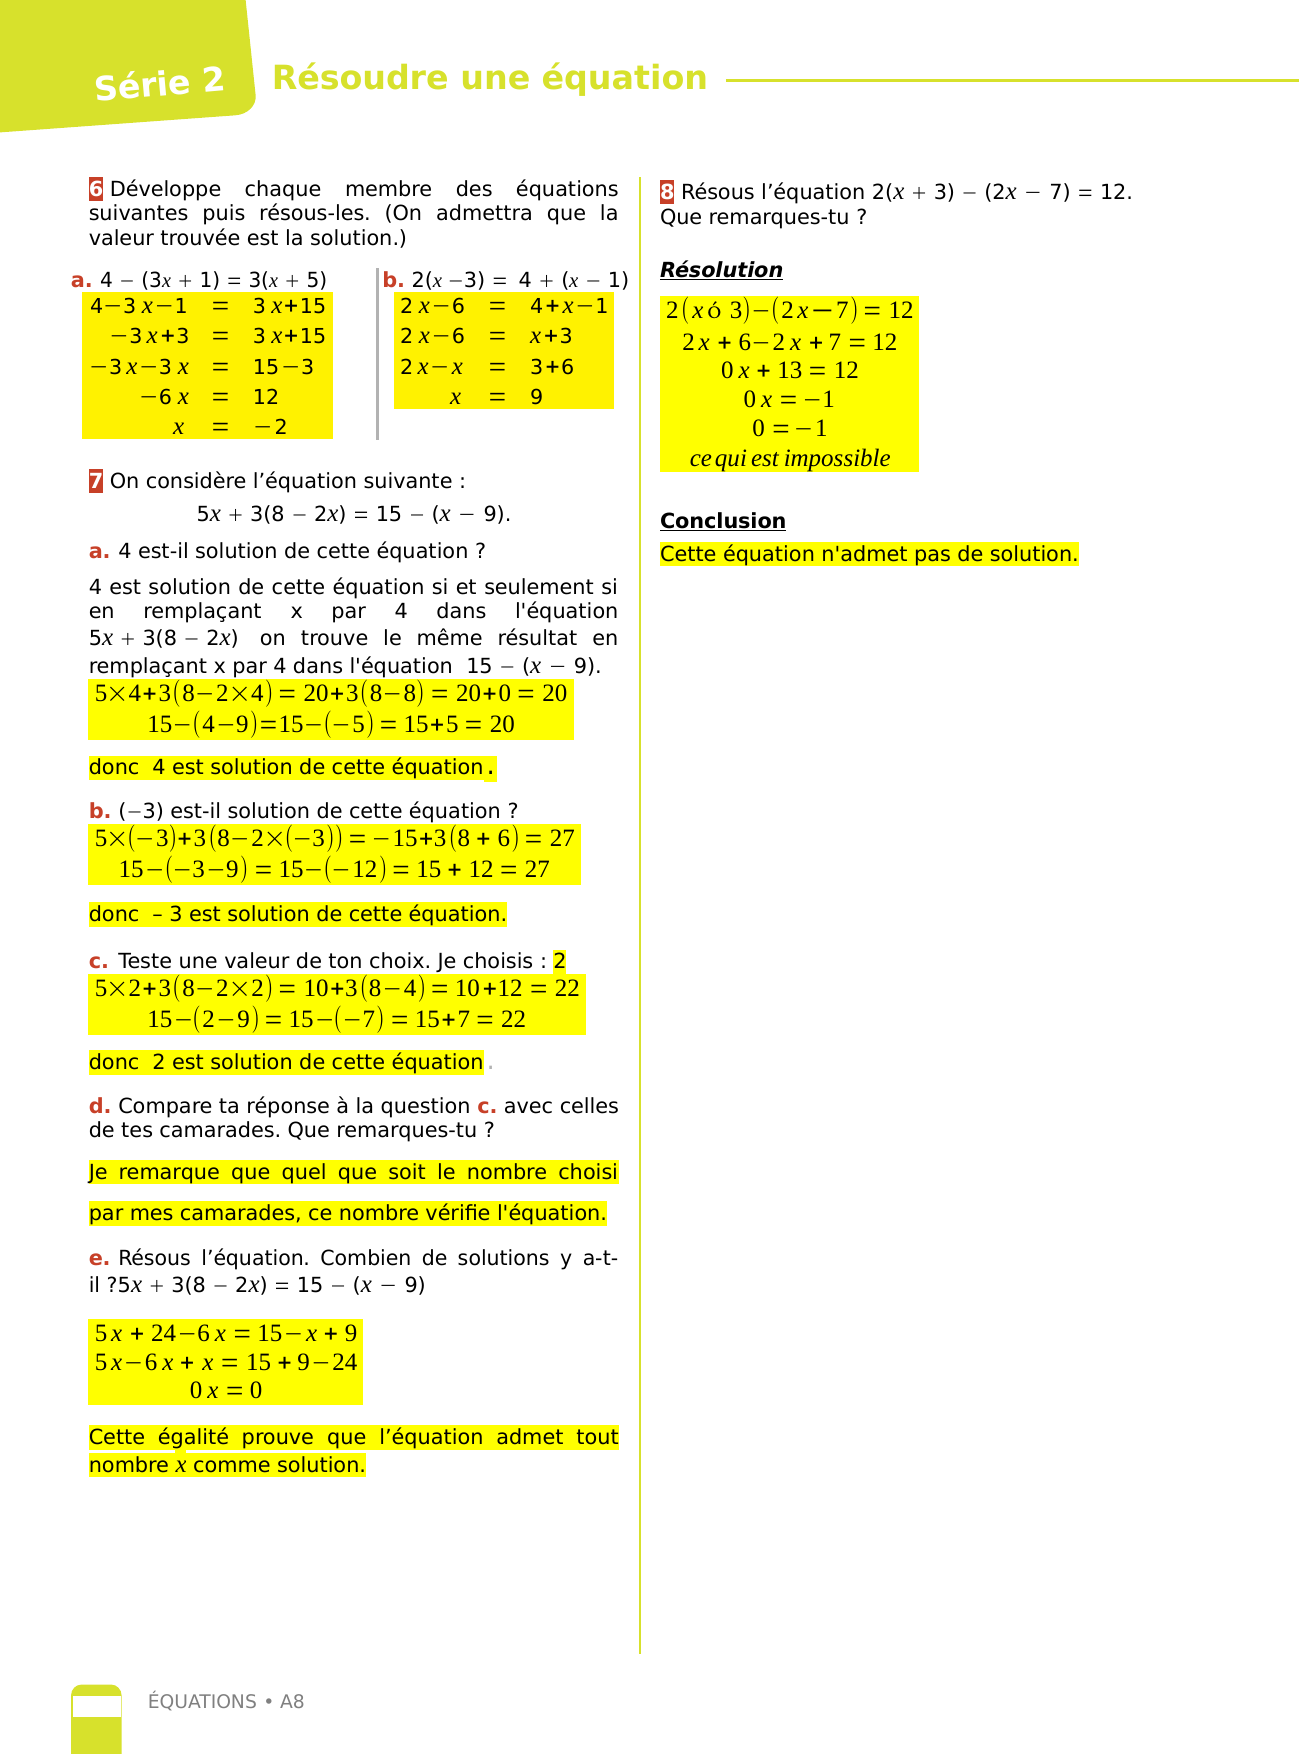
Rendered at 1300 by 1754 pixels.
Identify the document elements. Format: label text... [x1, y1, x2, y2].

list Résous l’équation. Combien de solutions y a-t-il ?5x  3(8 ─ 2x)  15 ─ (x ─ 9) [88, 1246, 619, 1298]
list Cette égalité prouve que l’équation admet tout nombre x comme solution. [88, 1425, 619, 1477]
list donc 2 est solution de cette équation. [88, 1035, 619, 1077]
list 4 est-il solution de cette équation ? [88, 539, 619, 563]
list Résolution [660, 241, 1211, 282]
list 4 ─ (3x  1)  3(x  5) [71, 268, 376, 292]
list 5x  3(8 ─ 2x)  15 ─ (x ─ 9). [88, 499, 619, 527]
text donc 4 est solution de cette équation. [88, 679, 619, 782]
subtitle Résous l’équation 2(x  3) ─ (2x ─ 7)  12. Que remarques-tu ? [660, 177, 1211, 229]
list 4 est solution de cette équation si et seulement si en remplaçant x par 4 dans l'équation 5x  3(8 ─ 2x) on trouve le même résultat en remplaçant x par 4 dans l'équation 15 ─ (x ─ 9). [88, 575, 619, 679]
list donc – 3 est solution de cette équation. [88, 885, 619, 927]
list Je remarque que quel que soit le nombre choisi par mes camarades, ce nombre vérifie l'équation. [88, 1143, 619, 1226]
subtitle Conclusion [660, 509, 1211, 534]
subtitle Cette équation n'admet pas de solution. [660, 542, 1211, 566]
list Compare ta réponse à la question c. avec celles de tes camarades. Que remarques-tu ? [88, 1094, 619, 1143]
list (─3) est-il solution de cette équation ? [88, 799, 619, 824]
subtitle On considère l’équation suivante : [103, 469, 619, 493]
list 2(x ─3)  4  (x ─ 1) [382, 268, 639, 292]
list Teste une valeur de ton choix. Je choisis : 2 [88, 932, 619, 974]
subtitle Développe chaque membre des équations suivantes puis résous-les. (On admettra que la valeur trouvée est la solution.) [88, 177, 619, 250]
